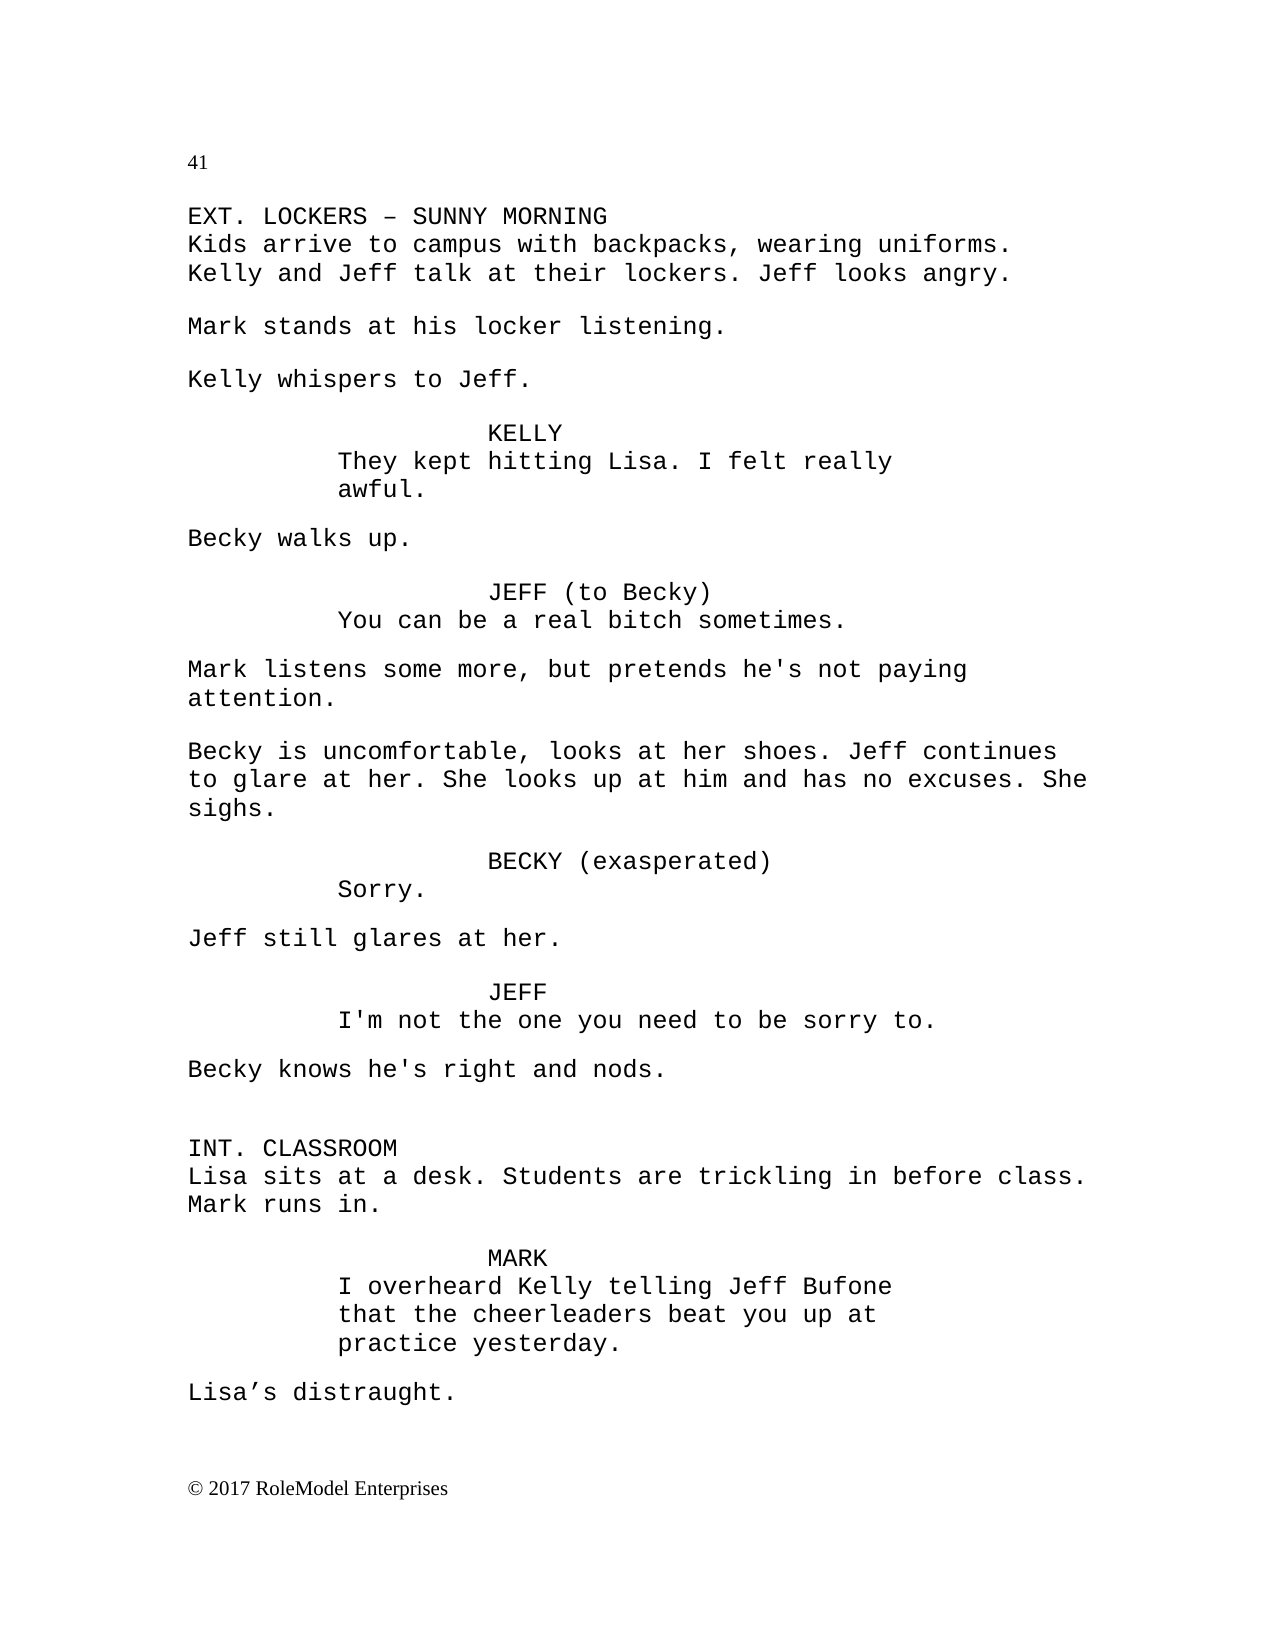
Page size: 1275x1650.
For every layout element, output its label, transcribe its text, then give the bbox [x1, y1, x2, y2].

text They kept hitting Lisa. I felt really awful. [337, 448, 937, 505]
text Becky walks up. [187, 526, 1087, 554]
text Jeff still glares at her. [187, 926, 1087, 954]
text JEFF (to Becky) [187, 579, 1087, 608]
text Becky knows he's right and nods. [187, 1057, 1087, 1085]
text JEFF [187, 979, 1087, 1008]
text I'm not the one you need to be sorry to. [337, 1008, 937, 1036]
text KELLY [187, 420, 1087, 448]
text Becky is uncomfortable, looks at her shoes. Jeff continues to glare at her. She looks up at him and has no excuses. She sighs. [187, 738, 1087, 823]
text MARK [187, 1245, 1087, 1273]
text Kids arrive to campus with backpacks, wearing uniforms. Kelly and Jeff talk at their lockers. Jeff looks angry. [187, 232, 1087, 288]
text Kelly whispers to Jeff. [187, 367, 1087, 395]
text BECKY (exasperated) [187, 848, 1087, 877]
subtitle EXT. LOCKERS – SUNNY MORNING [187, 203, 1087, 232]
text Sorry. [337, 877, 937, 905]
text Mark listens some more, but pretends he's not paying attention. [187, 657, 1087, 713]
text Lisa sits at a desk. Students are trickling in before class. Mark runs in. [187, 1163, 1087, 1220]
text I overheard Kelly telling Jeff Bufone that the cheerleaders beat you up at practice yesterday. [337, 1273, 937, 1358]
text You can be a real bitch sometimes. [337, 608, 937, 636]
text Mark stands at his locker listening. [187, 313, 1087, 342]
subtitle INT. CLASSROOM [187, 1135, 1087, 1163]
text Lisa’s distraught. [187, 1379, 1087, 1408]
